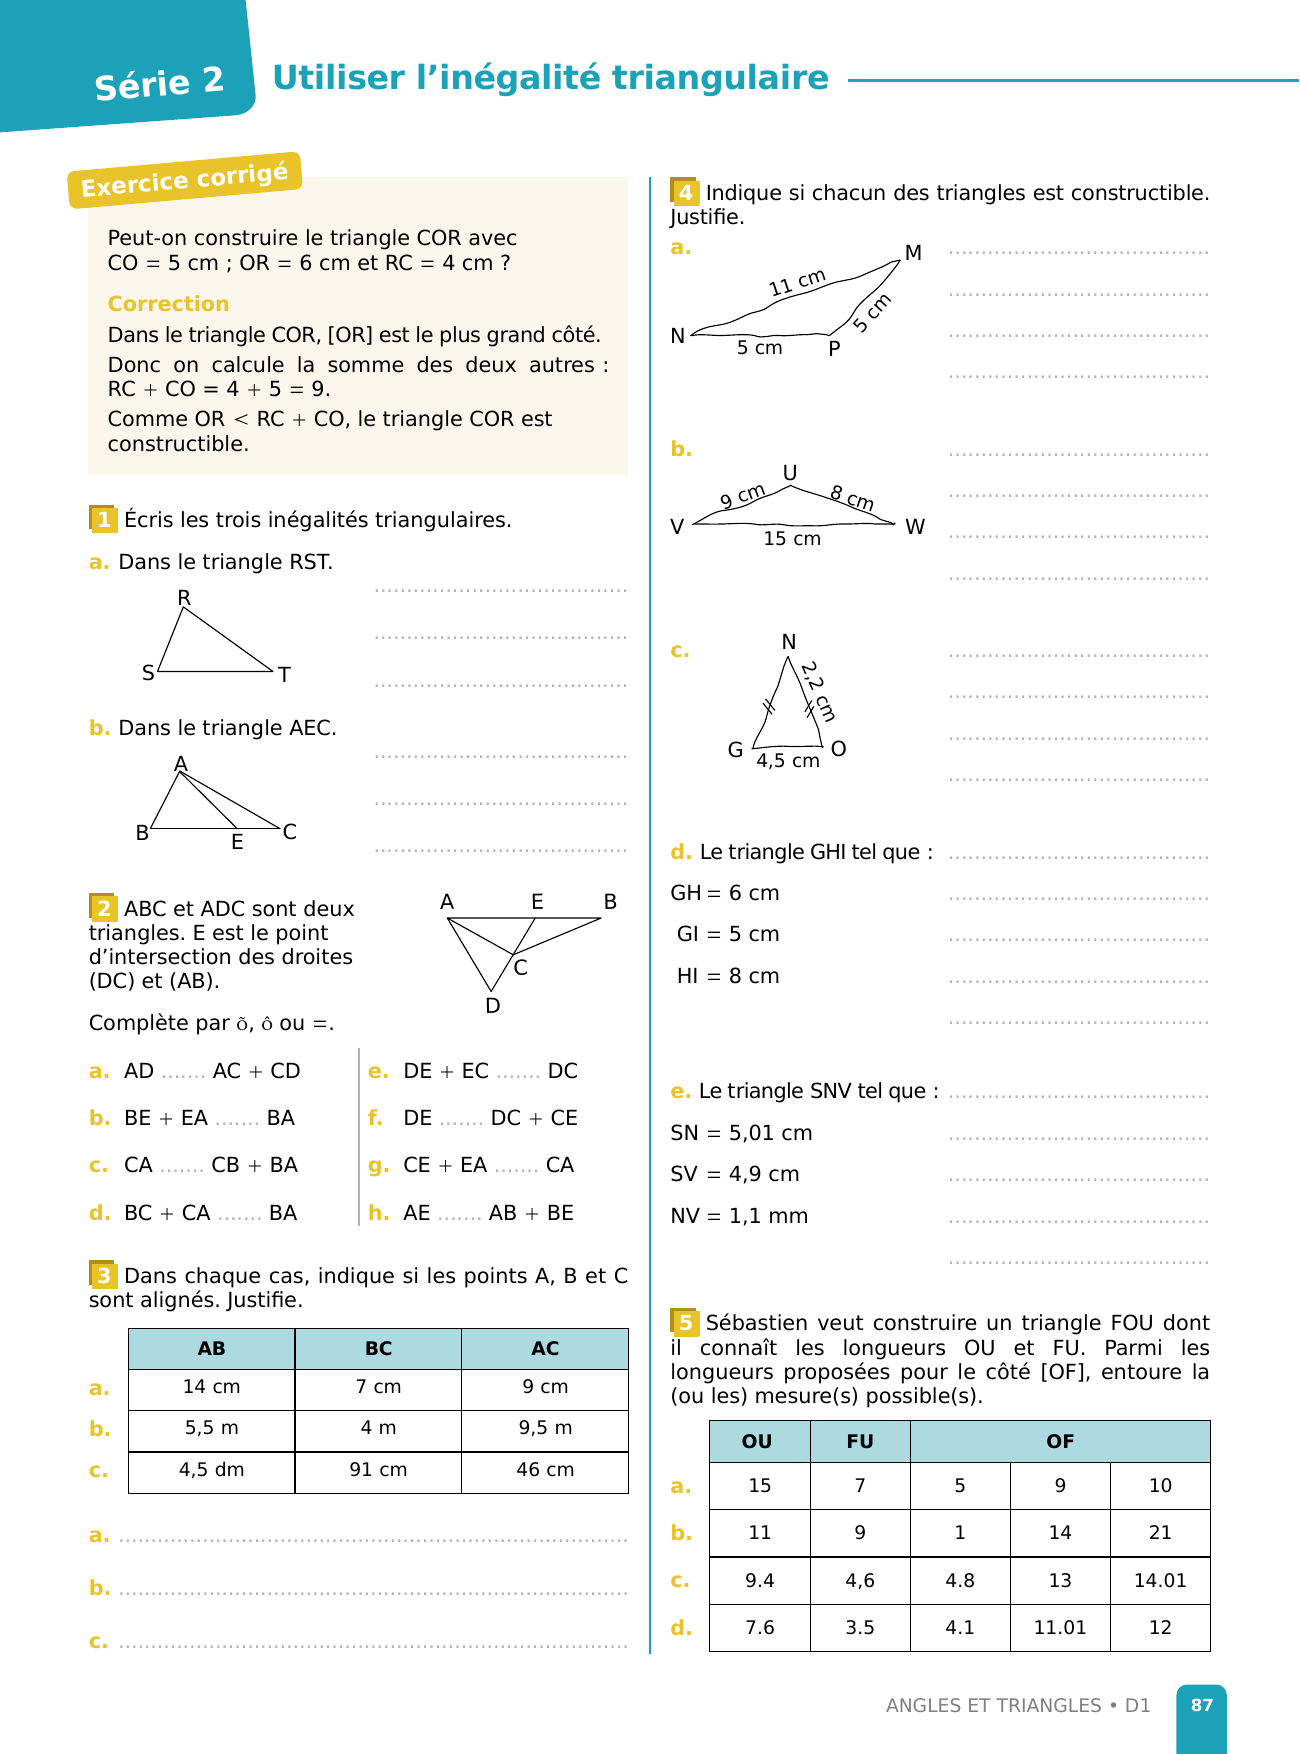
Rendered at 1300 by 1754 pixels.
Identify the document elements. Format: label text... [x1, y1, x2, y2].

table_header [89, 1328, 128, 1369]
table_header [670, 1420, 709, 1462]
table_cell 14,01 [1111, 1558, 1210, 1604]
table_cell 4,5 dm [129, 1453, 294, 1493]
text SN = 5,01 cm [670, 1104, 1211, 1145]
table_cell 7 cm [296, 1370, 461, 1410]
table_cell 1 [911, 1510, 1010, 1556]
table_cell [670, 1556, 709, 1604]
table_cell 4,8 [911, 1558, 1010, 1604]
subtitle Complète par ,  ou =. [88, 1012, 629, 1036]
list BE  EA ....... BA [88, 1083, 350, 1130]
table_cell [89, 1451, 128, 1493]
subtitle Écris les trois inégalités triangulaires. [88, 504, 629, 532]
table_cell 4,6 [811, 1558, 910, 1604]
text GH = 6 cm [670, 864, 1211, 905]
text Comme OR  RC  CO, le triangle COR est constructible. [107, 407, 609, 456]
table_cell 11,01 [1011, 1605, 1110, 1651]
table_cell [670, 1604, 709, 1651]
subtitle Sébastien veut construire un triangle FOU dont il connaît les longueurs OU et FU. Parmi les longueurs proposées pour le côté [OF], entoure la (ou les) mesure(s) possible(s). [670, 1308, 1211, 1409]
table_cell [89, 1369, 128, 1410]
table_cell 14 cm [129, 1370, 294, 1410]
text Dans le triangle COR, [OR] est le plus grand côté. [107, 323, 609, 347]
text c. [670, 638, 1211, 663]
table_header OF [911, 1421, 1210, 1462]
table_cell 9 cm [462, 1370, 628, 1410]
table_cell [89, 1410, 128, 1451]
text GI = 5 cm [670, 905, 1211, 947]
table_cell 4,1 [911, 1605, 1010, 1651]
text d. Le triangle GHI tel que : [670, 840, 1211, 864]
text e. Le triangle SNV tel que : [670, 1080, 1211, 1104]
list CE  EA ....... CA [368, 1130, 629, 1178]
list DE  EC ....... DC [368, 1048, 629, 1083]
table_cell [670, 1462, 709, 1509]
table_header AC [462, 1329, 628, 1369]
list AD ....... AC  CD [88, 1048, 350, 1083]
table_cell 91 cm [296, 1453, 461, 1493]
list Dans le triangle AEC. [88, 716, 344, 740]
list AE ....... AB  BE [368, 1178, 629, 1225]
table_cell 9 [1011, 1463, 1110, 1509]
table_header AB [129, 1329, 294, 1369]
table_header OU [710, 1421, 810, 1462]
list DE ....... DC  CE [368, 1083, 629, 1130]
table_cell 15 [710, 1463, 810, 1509]
table_cell 7,6 [710, 1605, 810, 1651]
table_cell 21 [1111, 1510, 1210, 1556]
table_header BC [296, 1329, 461, 1369]
table_cell 9,4 [710, 1558, 810, 1604]
list CA ....... CB  BA [88, 1130, 350, 1178]
text Peut-on construire le triangle COR avec CO = 5 cm ; OR = 6 cm et RC = 4 cm ? [107, 226, 609, 275]
table_cell 10 [1111, 1463, 1210, 1509]
table_cell 9,5 m [462, 1411, 628, 1451]
table_cell 46 cm [462, 1453, 628, 1493]
table_cell 12 [1111, 1605, 1210, 1651]
text Correction [107, 293, 609, 317]
subtitle ABC et ADC sont deux triangles. E est le point d’intersection des droites (DC) et (AB). [88, 893, 629, 994]
table_cell 13 [1011, 1558, 1110, 1604]
text a. [670, 235, 1211, 260]
text HI = 8 cm [670, 947, 1211, 988]
table_header FU [811, 1421, 910, 1462]
table_cell 11 [710, 1510, 810, 1556]
table_cell 3,5 [811, 1605, 910, 1651]
table_cell 5 [911, 1463, 1010, 1509]
text Donc on calcule la somme des deux autres : RC  CO = 4  5 = 9. [107, 353, 609, 402]
list BC  CA ....... BA [88, 1178, 350, 1225]
list Dans le triangle RST. [88, 550, 344, 574]
table_cell [670, 1509, 709, 1556]
table_cell 9 [811, 1510, 910, 1556]
text NV = 1,1 mm [670, 1187, 1211, 1228]
table_cell 7 [811, 1463, 910, 1509]
table_cell 5,5 m [129, 1411, 294, 1451]
table_cell 14 [1011, 1510, 1110, 1556]
text b. [670, 437, 1211, 461]
text SV = 4,9 cm [670, 1145, 1211, 1187]
subtitle Indique si chacun des triangles est constructible. Justifie. [670, 177, 1211, 229]
table_cell 4 m [296, 1411, 461, 1451]
subtitle Dans chaque cas, indique si les points A, B et C sont alignés. Justifie. [88, 1260, 629, 1313]
